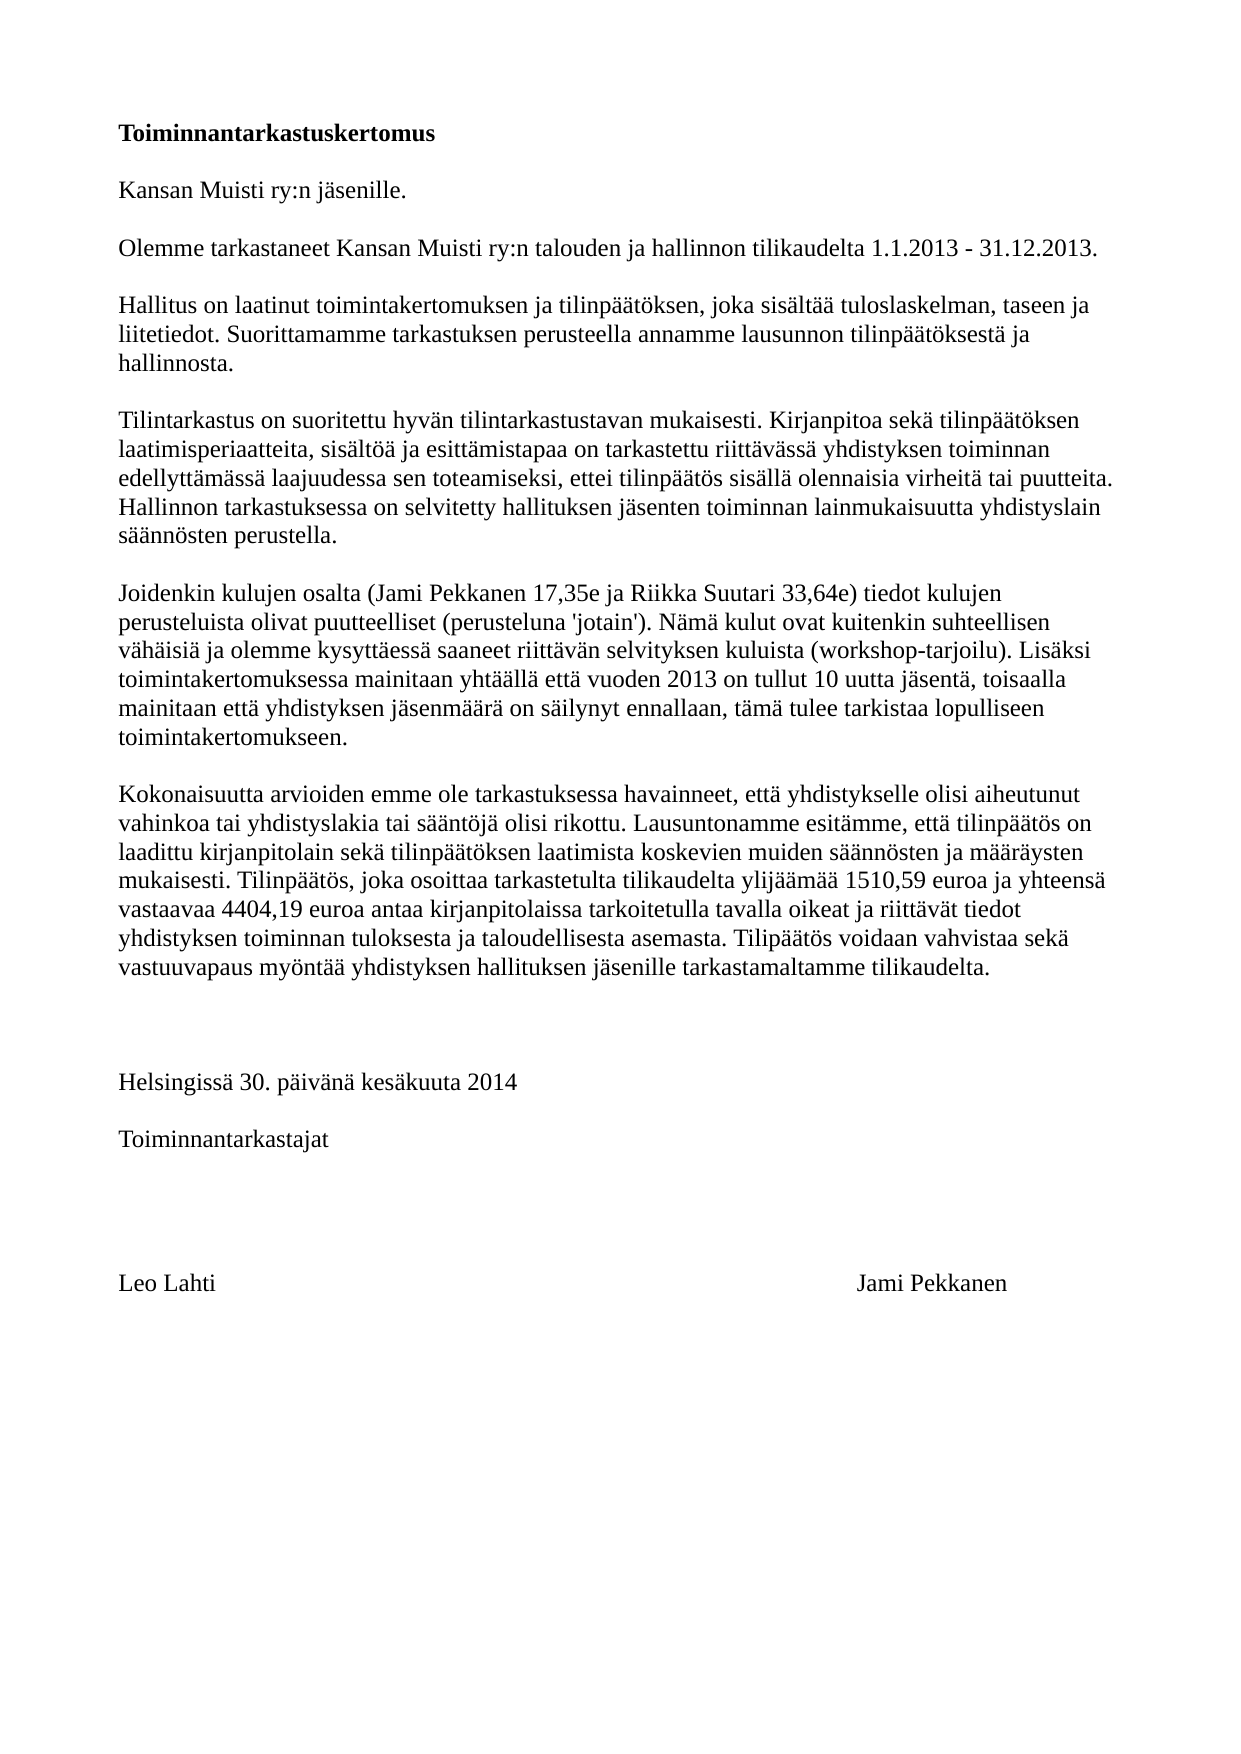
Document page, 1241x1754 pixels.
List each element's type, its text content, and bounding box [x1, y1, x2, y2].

text Hallitus on laatinut toimintakertomuksen ja tilinpäätöksen, joka sisältää tuloslaskelman, taseen ja liitetiedot. Suorittamamme tarkastuksen perusteella annamme lausunnon tilinpäätöksestä ja hallinnosta. [118, 291, 1122, 377]
text Joidenkin kulujen osalta (Jami Pekkanen 17,35e ja Riikka Suutari 33,64e) tiedot kulujen perusteluista olivat puutteelliset (perusteluna 'jotain'). Nämä kulut ovat kuitenkin suhteellisen vähäisiä ja olemme kysyttäessä saaneet riittävän selvityksen kuluista (workshop-tarjoilu). Lisäksi toimintakertomuksessa mainitaan yhtäällä että vuoden 2013 on tullut 10 uutta jäsentä, toisaalla mainitaan että yhdistyksen jäsenmäärä on säilynyt ennallaan, tämä tulee tarkistaa lopulliseen toimintakertomukseen. [118, 578, 1122, 751]
text Toiminnantarkastuskertomus [118, 118, 1122, 147]
text Helsingissä 30. päivänä kesäkuuta 2014 [118, 1067, 1122, 1096]
text Kokonaisuutta arvioiden emme ole tarkastuksessa havainneet, että yhdistykselle olisi aiheutunut vahinkoa tai yhdistyslakia tai sääntöjä olisi rikottu. Lausuntonamme esitämme, että tilinpäätös on laadittu kirjanpitolain sekä tilinpäätöksen laatimista koskevien muiden säännösten ja määräysten mukaisesti. Tilinpäätös, joka osoittaa tarkastetulta tilikaudelta ylijäämää 1510,59 euroa ja yhteensä vastaavaa 4404,19 euroa antaa kirjanpitolaissa tarkoitetulla tavalla oikeat ja riittävät tiedot yhdistyksen toiminnan tuloksesta ja taloudellisesta asemasta. Tilipäätös voidaan vahvistaa sekä vastuuvapaus myöntää yhdistyksen hallituksen jäsenille tarkastamaltamme tilikaudelta. [118, 779, 1122, 981]
text Olemme tarkastaneet Kansan Muisti ry:n talouden ja hallinnon tilikaudelta 1.1.2013 - 31.12.2013. [118, 233, 1122, 262]
text Tilintarkastus on suoritettu hyvän tilintarkastustavan mukaisesti. Kirjanpitoa sekä tilinpäätöksen laatimisperiaatteita, sisältöä ja esittämistapaa on tarkastettu riittävässä yhdistyksen toiminnan edellyttämässä laajuudessa sen toteamiseksi, ettei tilinpäätös sisällä olennaisia virheitä tai puutteita. Hallinnon tarkastuksessa on selvitetty hallituksen jäsenten toiminnan lainmukaisuutta yhdistyslain säännösten perustella. [118, 406, 1122, 549]
text Toiminnantarkastajat [118, 1124, 1122, 1153]
text Kansan Muisti ry:n jäsenille. [118, 176, 1122, 204]
text Leo Lahti Jami Pekkanen [118, 1268, 1122, 1297]
